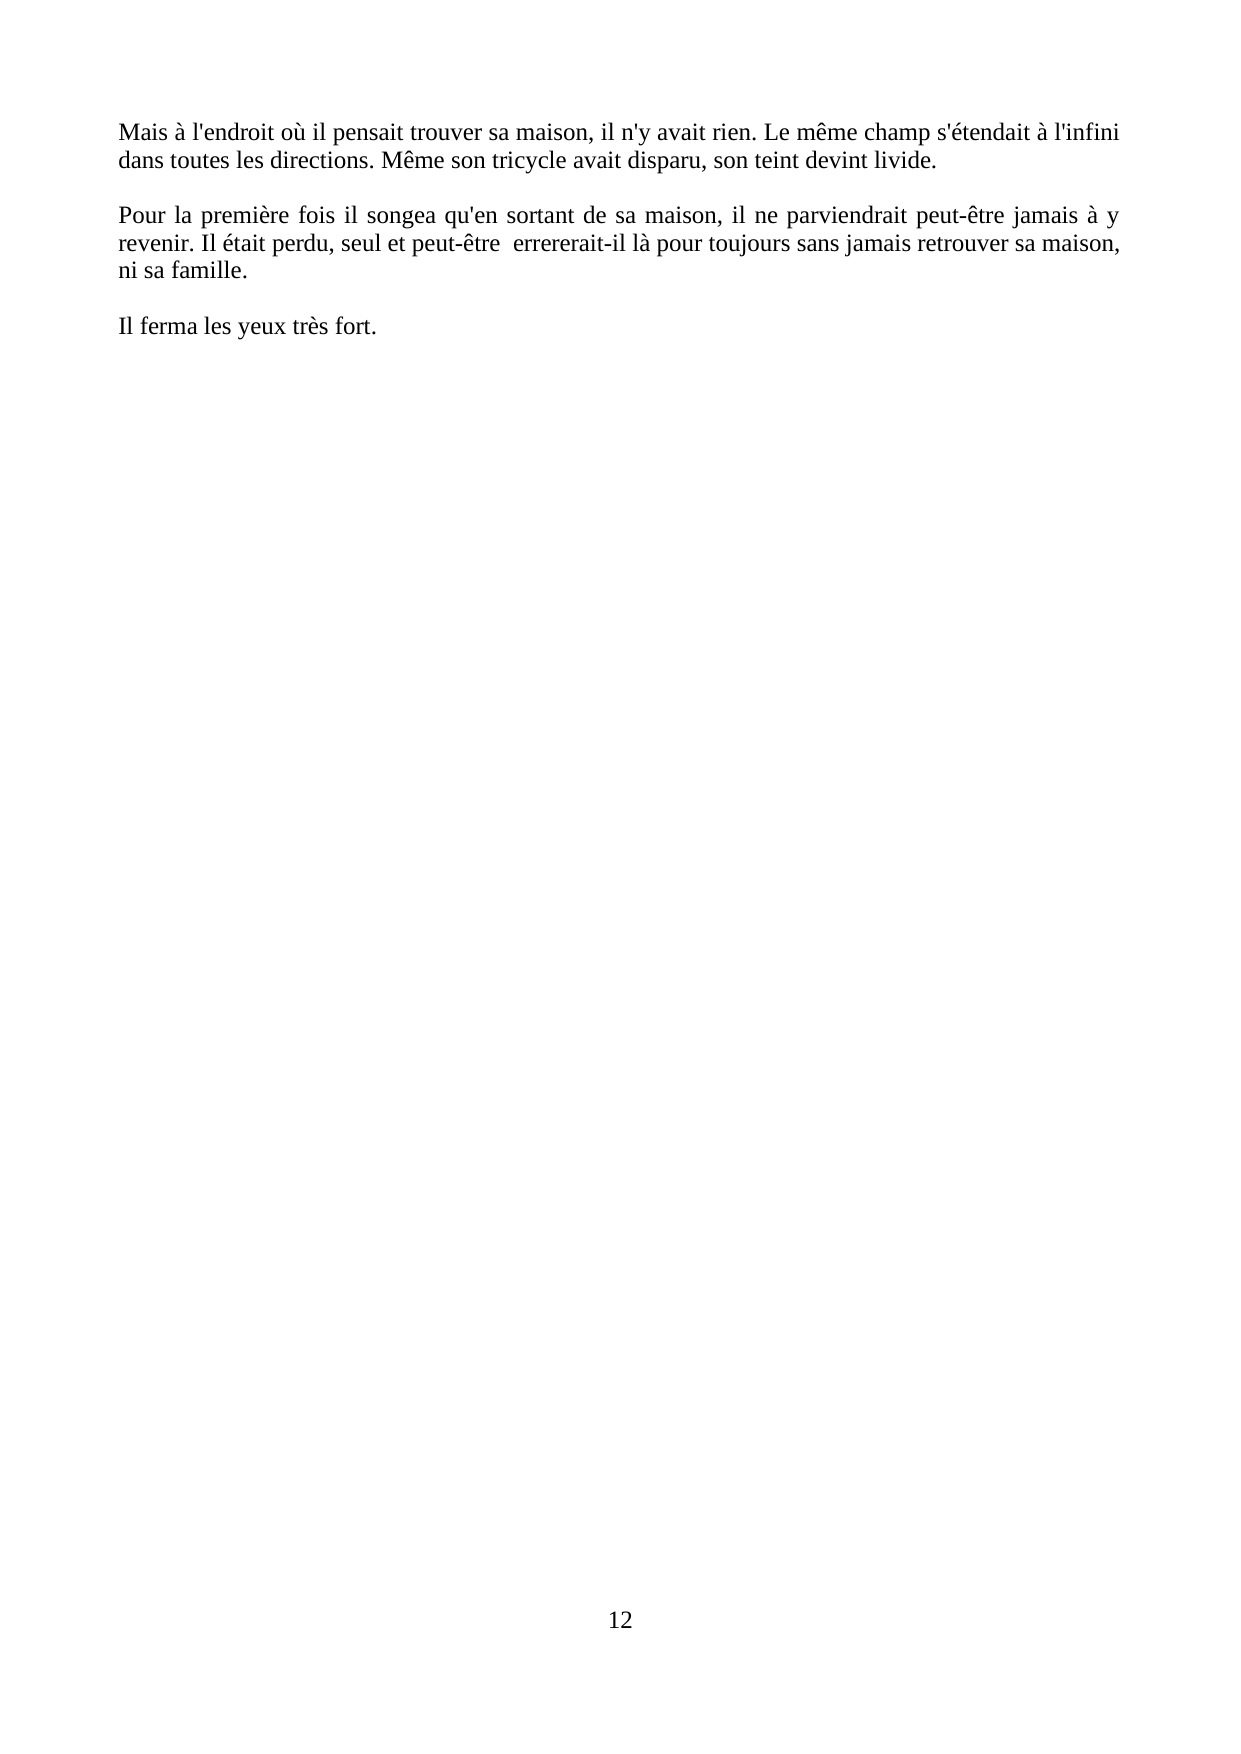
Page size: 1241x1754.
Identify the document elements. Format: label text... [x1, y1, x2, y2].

text Mais à l'endroit où il pensait trouver sa maison, il n'y avait rien. Le même champ s'étendait à l'infini dans toutes les directions. Même son tricycle avait disparu, son teint devint livide. [118, 118, 1122, 173]
text Il ferma les yeux très fort. [118, 312, 1122, 340]
text Pour la première fois il songea qu'en sortant de sa maison, il ne parviendrait peut-être jamais à y revenir. Il était perdu, seul et peut-être errererait-il là pour toujours sans jamais retrouver sa maison, ni sa famille. [118, 201, 1122, 284]
